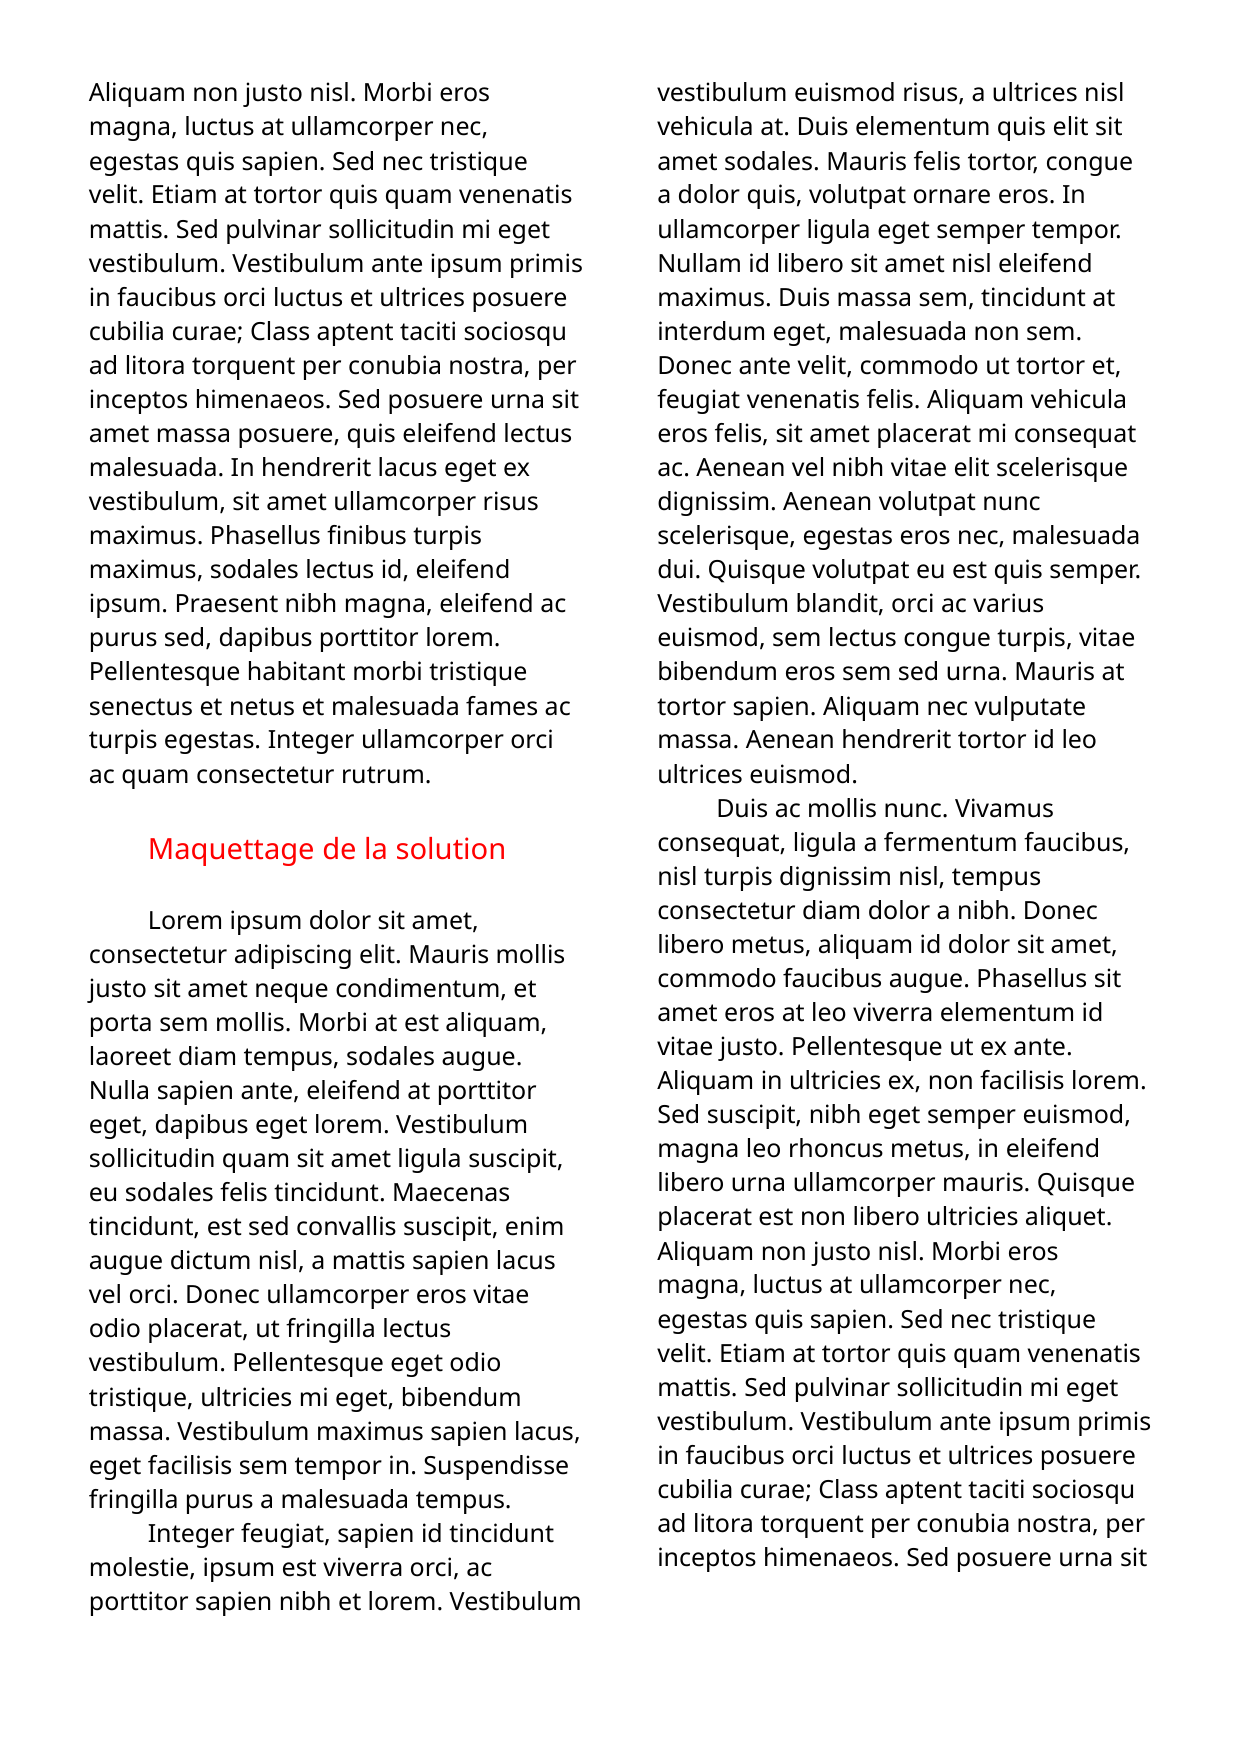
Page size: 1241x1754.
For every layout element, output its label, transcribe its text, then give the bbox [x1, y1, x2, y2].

subtitle Maquettage de la solution [89, 828, 583, 868]
text Duis ac mollis nunc. Vivamus consequat, ligula a fermentum faucibus, nisl turpis dignissim nisl, tempus consectetur diam dolor a nibh. Donec libero metus, aliquam id dolor sit amet, commodo faucibus augue. Phasellus sit amet eros at leo viverra elementum id vitae justo. Pellentesque ut ex ante. Aliquam in ultricies ex, non facilisis lorem. Sed suscipit, nibh eget semper euismod, magna leo rhoncus metus, in eleifend libero urna ullamcorper mauris. Quisque placerat est non libero ultricies aliquet. Aliquam non justo nisl. Morbi eros magna, luctus at ullamcorper nec, egestas quis sapien. Sed nec tristique velit. Etiam at tortor quis quam venenatis mattis. Sed pulvinar sollicitudin mi eget vestibulum. Vestibulum ante ipsum primis in faucibus orci luctus et ultrices posuere cubilia curae; Class aptent taciti sociosqu ad litora torquent per conubia nostra, per inceptos himenaeos. Sed posuere urna sit [657, 790, 1152, 1574]
text vestibulum euismod risus, a ultrices nisl vehicula at. Duis elementum quis elit sit amet sodales. Mauris felis tortor, congue a dolor quis, volutpat ornare eros. In ullamcorper ligula eget semper tempor. Nullam id libero sit amet nisl eleifend maximus. Duis massa sem, tincidunt at interdum eget, malesuada non sem. Donec ante velit, commodo ut tortor et, feugiat venenatis felis. Aliquam vehicula eros felis, sit amet placerat mi consequat ac. Aenean vel nibh vitae elit scelerisque dignissim. Aenean volutpat nunc scelerisque, egestas eros nec, malesuada dui. Quisque volutpat eu est quis semper. Vestibulum blandit, orci ac varius euismod, sem lectus congue turpis, vitae bibendum eros sem sed urna. Mauris at tortor sapien. Aliquam nec vulputate massa. Aenean hendrerit tortor id leo ultrices euismod. [657, 75, 1152, 790]
text Lorem ipsum dolor sit amet, consectetur adipiscing elit. Mauris mollis justo sit amet neque condimentum, et porta sem mollis. Morbi at est aliquam, laoreet diam tempus, sodales augue. Nulla sapien ante, eleifend at porttitor eget, dapibus eget lorem. Vestibulum sollicitudin quam sit amet ligula suscipit, eu sodales felis tincidunt. Maecenas tincidunt, est sed convallis suscipit, enim augue dictum nisl, a mattis sapien lacus vel orci. Donec ullamcorper eros vitae odio placerat, ut fringilla lectus vestibulum. Pellentesque eget odio tristique, ultricies mi eget, bibendum massa. Vestibulum maximus sapien lacus, eget facilisis sem tempor in. Suspendisse fringilla purus a malesuada tempus. [89, 902, 583, 1515]
text Aliquam non justo nisl. Morbi eros magna, luctus at ullamcorper nec, egestas quis sapien. Sed nec tristique velit. Etiam at tortor quis quam venenatis mattis. Sed pulvinar sollicitudin mi eget vestibulum. Vestibulum ante ipsum primis in faucibus orci luctus et ultrices posuere cubilia curae; Class aptent taciti sociosqu ad litora torquent per conubia nostra, per inceptos himenaeos. Sed posuere urna sit amet massa posuere, quis eleifend lectus malesuada. In hendrerit lacus eget ex vestibulum, sit amet ullamcorper risus maximus. Phasellus finibus turpis maximus, sodales lectus id, eleifend ipsum. Praesent nibh magna, eleifend ac purus sed, dapibus porttitor lorem. Pellentesque habitant morbi tristique senectus et netus et malesuada fames ac turpis egestas. Integer ullamcorper orci ac quam consectetur rutrum. [89, 75, 583, 790]
text Integer feugiat, sapien id tincidunt molestie, ipsum est viverra orci, ac porttitor sapien nibh et lorem. Vestibulum [89, 1515, 583, 1618]
